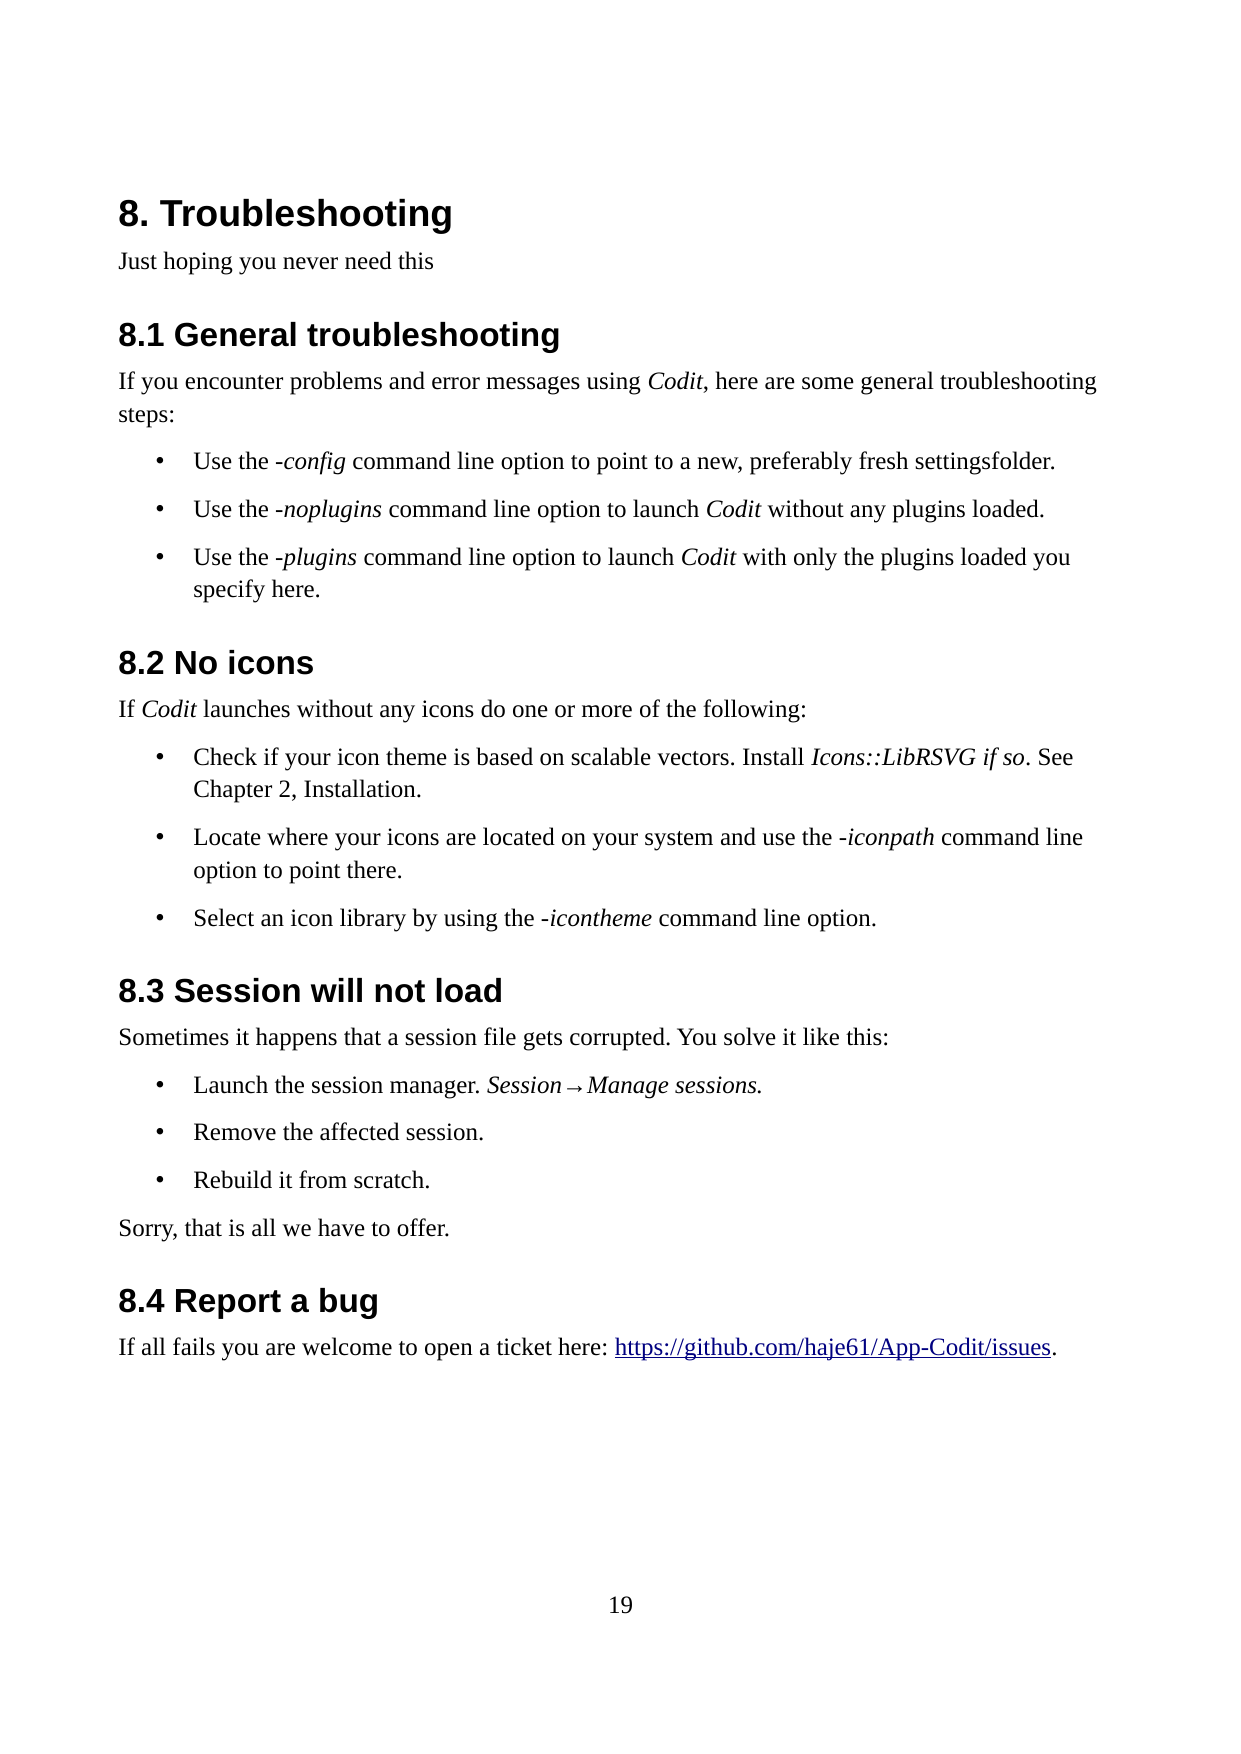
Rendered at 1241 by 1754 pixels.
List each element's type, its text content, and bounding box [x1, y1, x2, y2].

list Locate where your icons are located on your system and use the -iconpath command line option to point there. [156, 822, 1122, 884]
subtitle 8.2 No icons [118, 643, 1122, 681]
subtitle 8.3 Session will not load [118, 971, 1122, 1010]
list Rebuild it from scratch. [156, 1165, 1122, 1194]
list Use the -config command line option to point to a new, preferably fresh settingsfolder. [156, 446, 1122, 475]
list Launch the session manager. Session→Manage sessions. [156, 1070, 1122, 1098]
text Just hoping you never need this [118, 246, 1122, 275]
text Sometimes it happens that a session file gets corrupted. You solve it like this: [118, 1022, 1122, 1051]
list Remove the affected session. [156, 1117, 1122, 1146]
list Check if your icon theme is based on scalable vectors. Install Icons::LibRSVG if so. See Chapter 2, Installation. [156, 742, 1122, 803]
subtitle 8.4 Report a bug [118, 1281, 1122, 1319]
text Sorry, that is all we have to offer. [118, 1213, 1122, 1241]
subtitle 8.1 General troubleshooting [118, 315, 1122, 353]
text If you encounter problems and error messages using Codit, here are some general troubleshooting steps: [118, 366, 1122, 427]
text If Codit launches without any icons do one or more of the following: [118, 694, 1122, 723]
list Use the -plugins command line option to launch Codit with only the plugins loaded you specify here. [156, 542, 1122, 603]
text If all fails you are welcome to open a ticket here: https://github.com/haje61/App-Codit/issues. [118, 1332, 1122, 1361]
subtitle 8. Troubleshooting [118, 191, 1122, 234]
list Use the -noplugins command line option to launch Codit without any plugins loaded. [156, 494, 1122, 523]
list Select an icon library by using the -icontheme command line option. [156, 903, 1122, 932]
